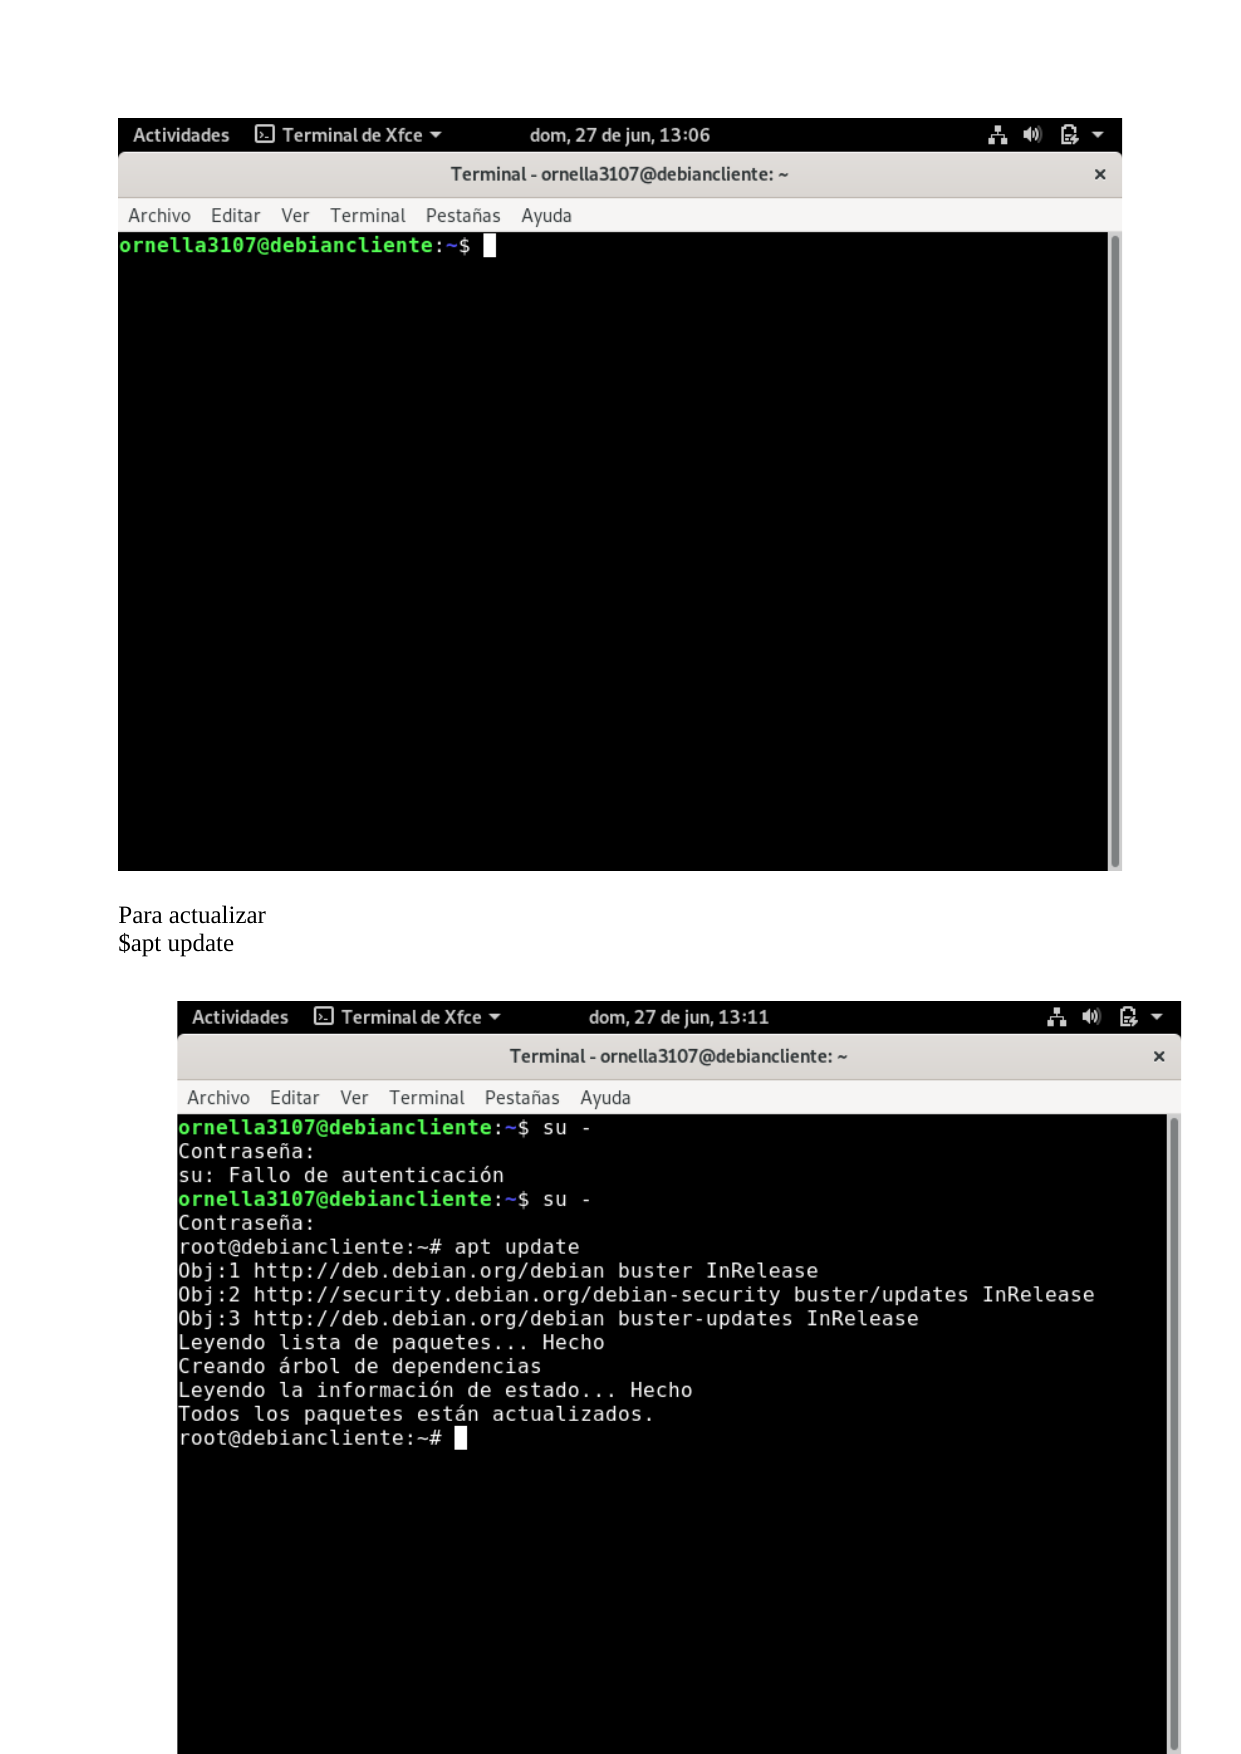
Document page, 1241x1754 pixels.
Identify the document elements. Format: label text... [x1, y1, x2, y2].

text Para actualizar [118, 900, 1122, 928]
text $apt update [118, 928, 1122, 957]
